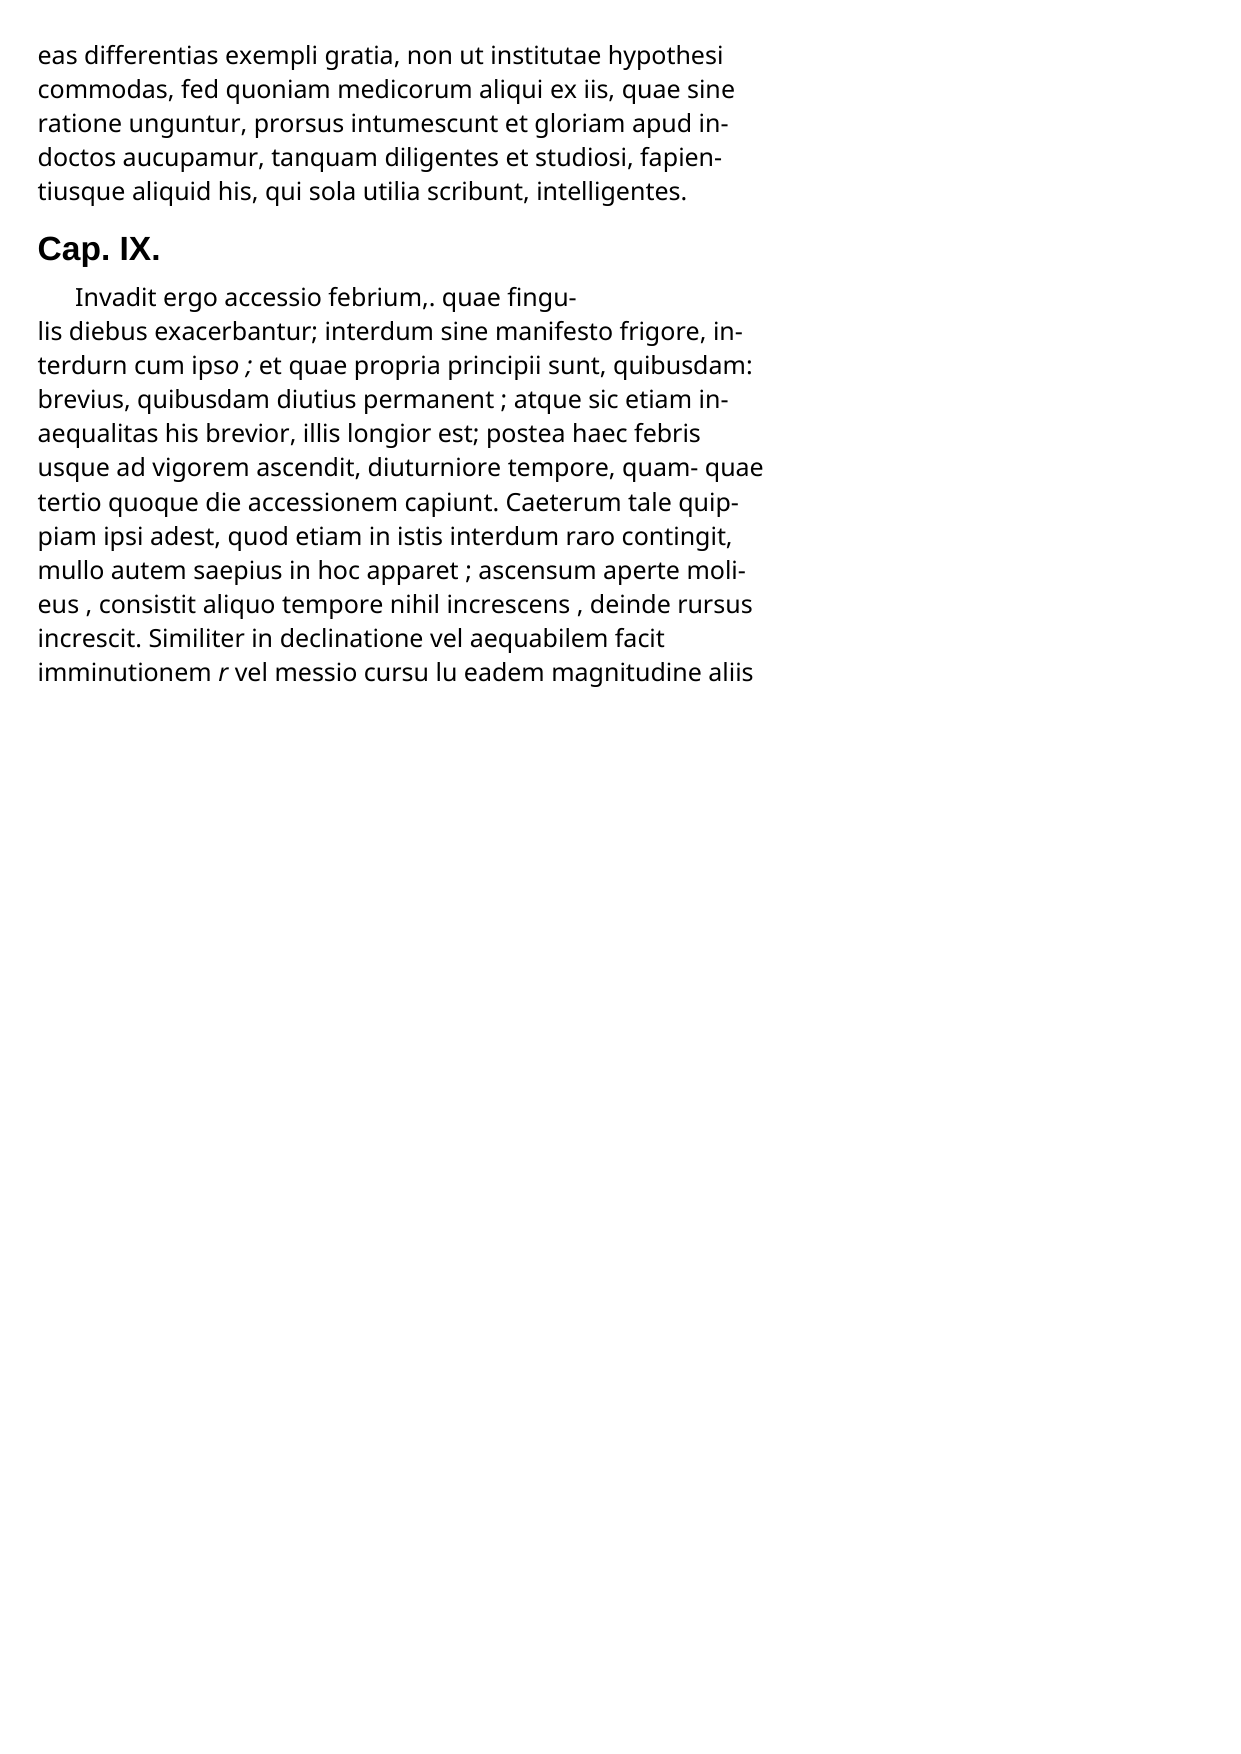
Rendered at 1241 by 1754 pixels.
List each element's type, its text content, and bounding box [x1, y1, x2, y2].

text Invadit ergo accessio febrium,. quae fingu- lis diebus exacerbantur; interdum sine manifesto frigore, in- terdurn cum ipso ; et quae propria principii sunt, quibusdam: brevius, quibusdam diutius permanent ; atque sic etiam in- aequalitas his brevior, illis longior est; postea haec febris usque ad vigorem ascendit, diuturniore tempore, quam- quae tertio quoque die accessionem capiunt. Caeterum tale quip- piam ipsi adest, quod etiam in istis interdum raro contingit, mullo autem saepius in hoc apparet ; ascensum aperte moli- eus , consistit aliquo tempore nihil increscens , deinde rursus increscit. Similiter in declinatione vel aequabilem facit imminutionem r vel messio cursu lu eadem magnitudine aliis [37, 280, 1203, 688]
text eas differentias exempli gratia, non ut institutae hypothesi commodas, fed quoniam medicorum aliqui ex iis, quae sine ratione unguntur, prorsus intumescunt et gloriam apud in- doctos aucupamur, tanquam diligentes et studiosi, fapien- tiusque aliquid his, qui sola utilia scribunt, intelligentes. [37, 37, 1203, 208]
subtitle Cap. IX. [37, 229, 1203, 267]
